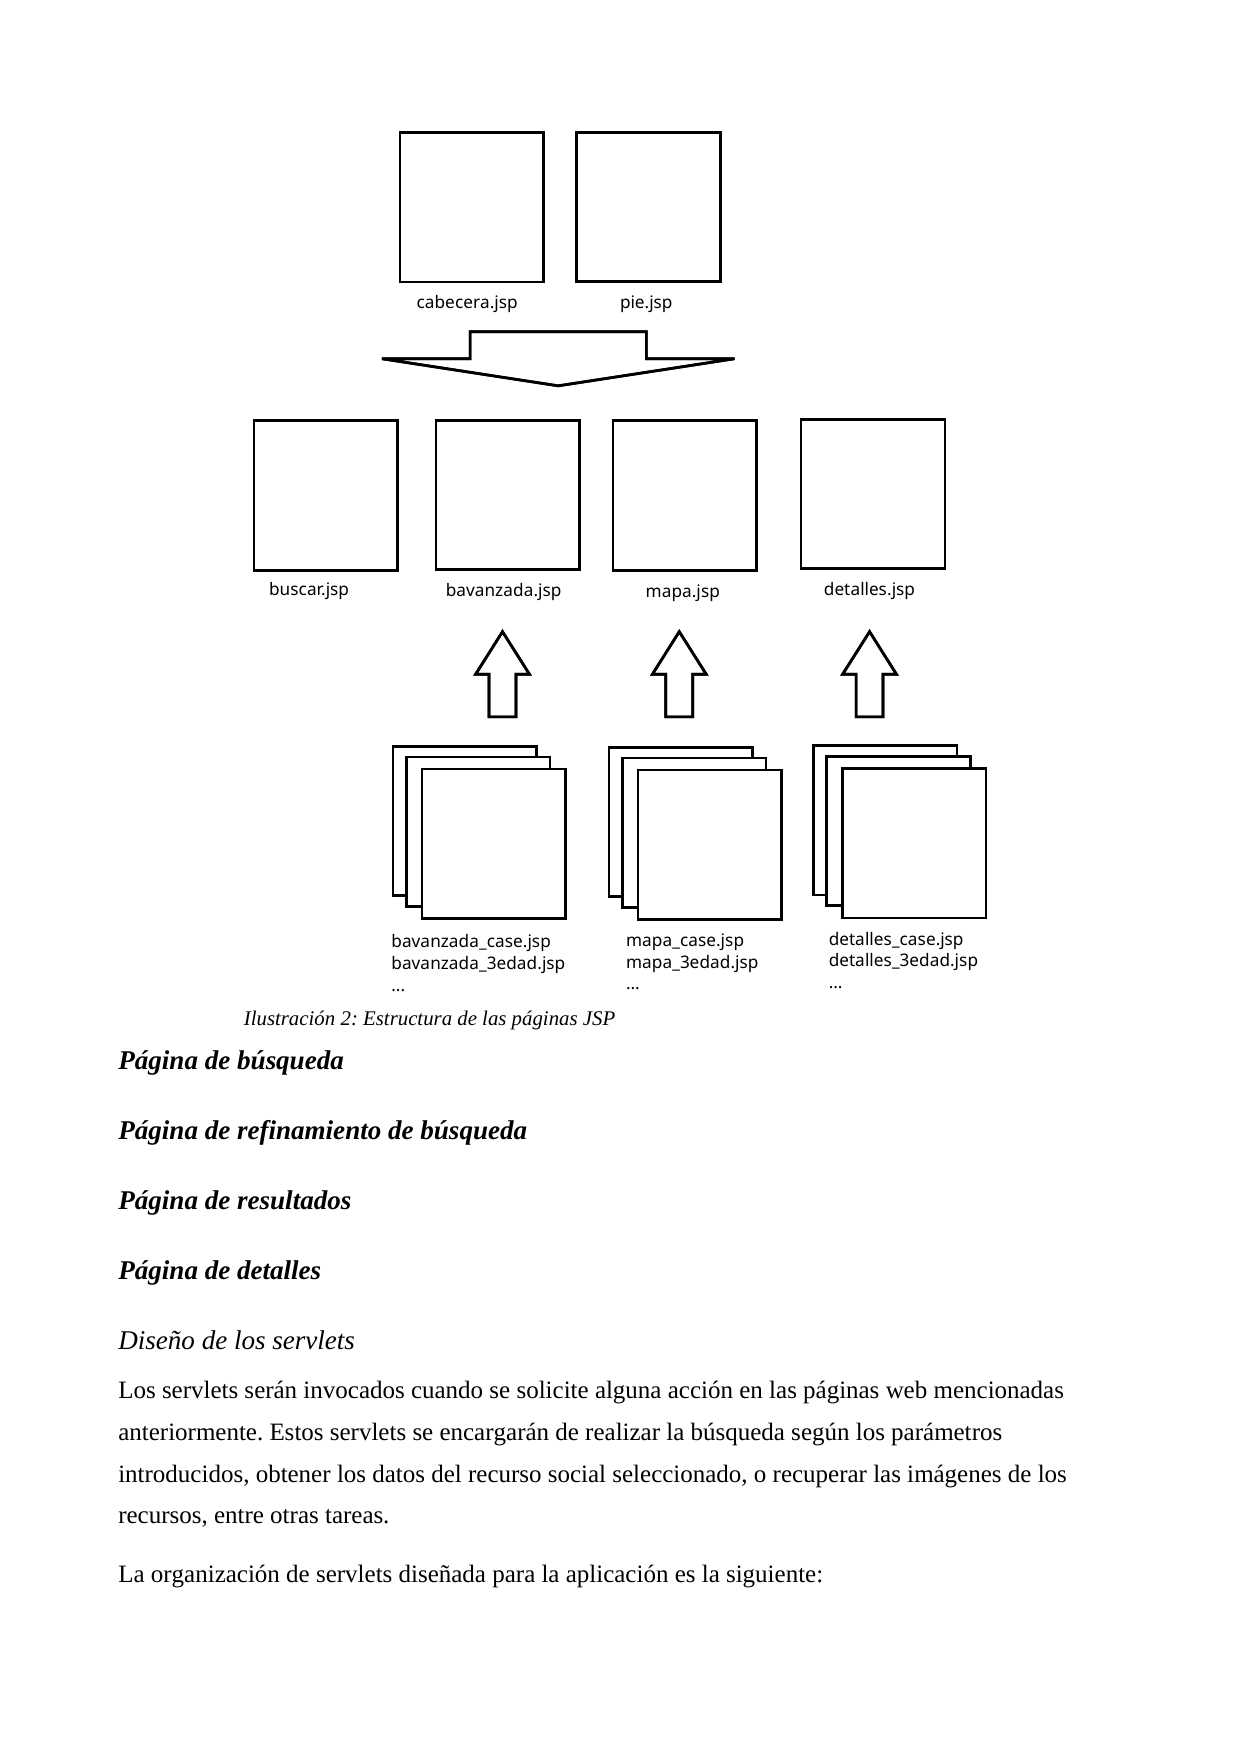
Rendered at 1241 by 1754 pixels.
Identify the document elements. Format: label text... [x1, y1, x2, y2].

subtitle Los servlets serán invocados cuando se solicite alguna acción en las páginas web mencionadas anteriormente. Estos servlets se encargarán de realizar la búsqueda según los parámetros introducidos, obtener los datos del recurso social seleccionado, o recuperar las imágenes de los recursos, entre otras tareas. [118, 1377, 1122, 1529]
subtitle Página de búsqueda [118, 118, 1122, 1075]
subtitle Diseño de los servlets [118, 1325, 1122, 1355]
text Ilustración 2: Estructura de las páginas JSP [244, 131, 997, 1030]
subtitle Página de resultados [118, 1185, 1122, 1215]
subtitle Página de refinamiento de búsqueda [118, 1115, 1122, 1145]
subtitle La organización de servlets diseñada para la aplicación es la siguiente: [118, 1561, 1122, 1588]
subtitle [244, 118, 997, 131]
subtitle Página de detalles [118, 1255, 1122, 1285]
